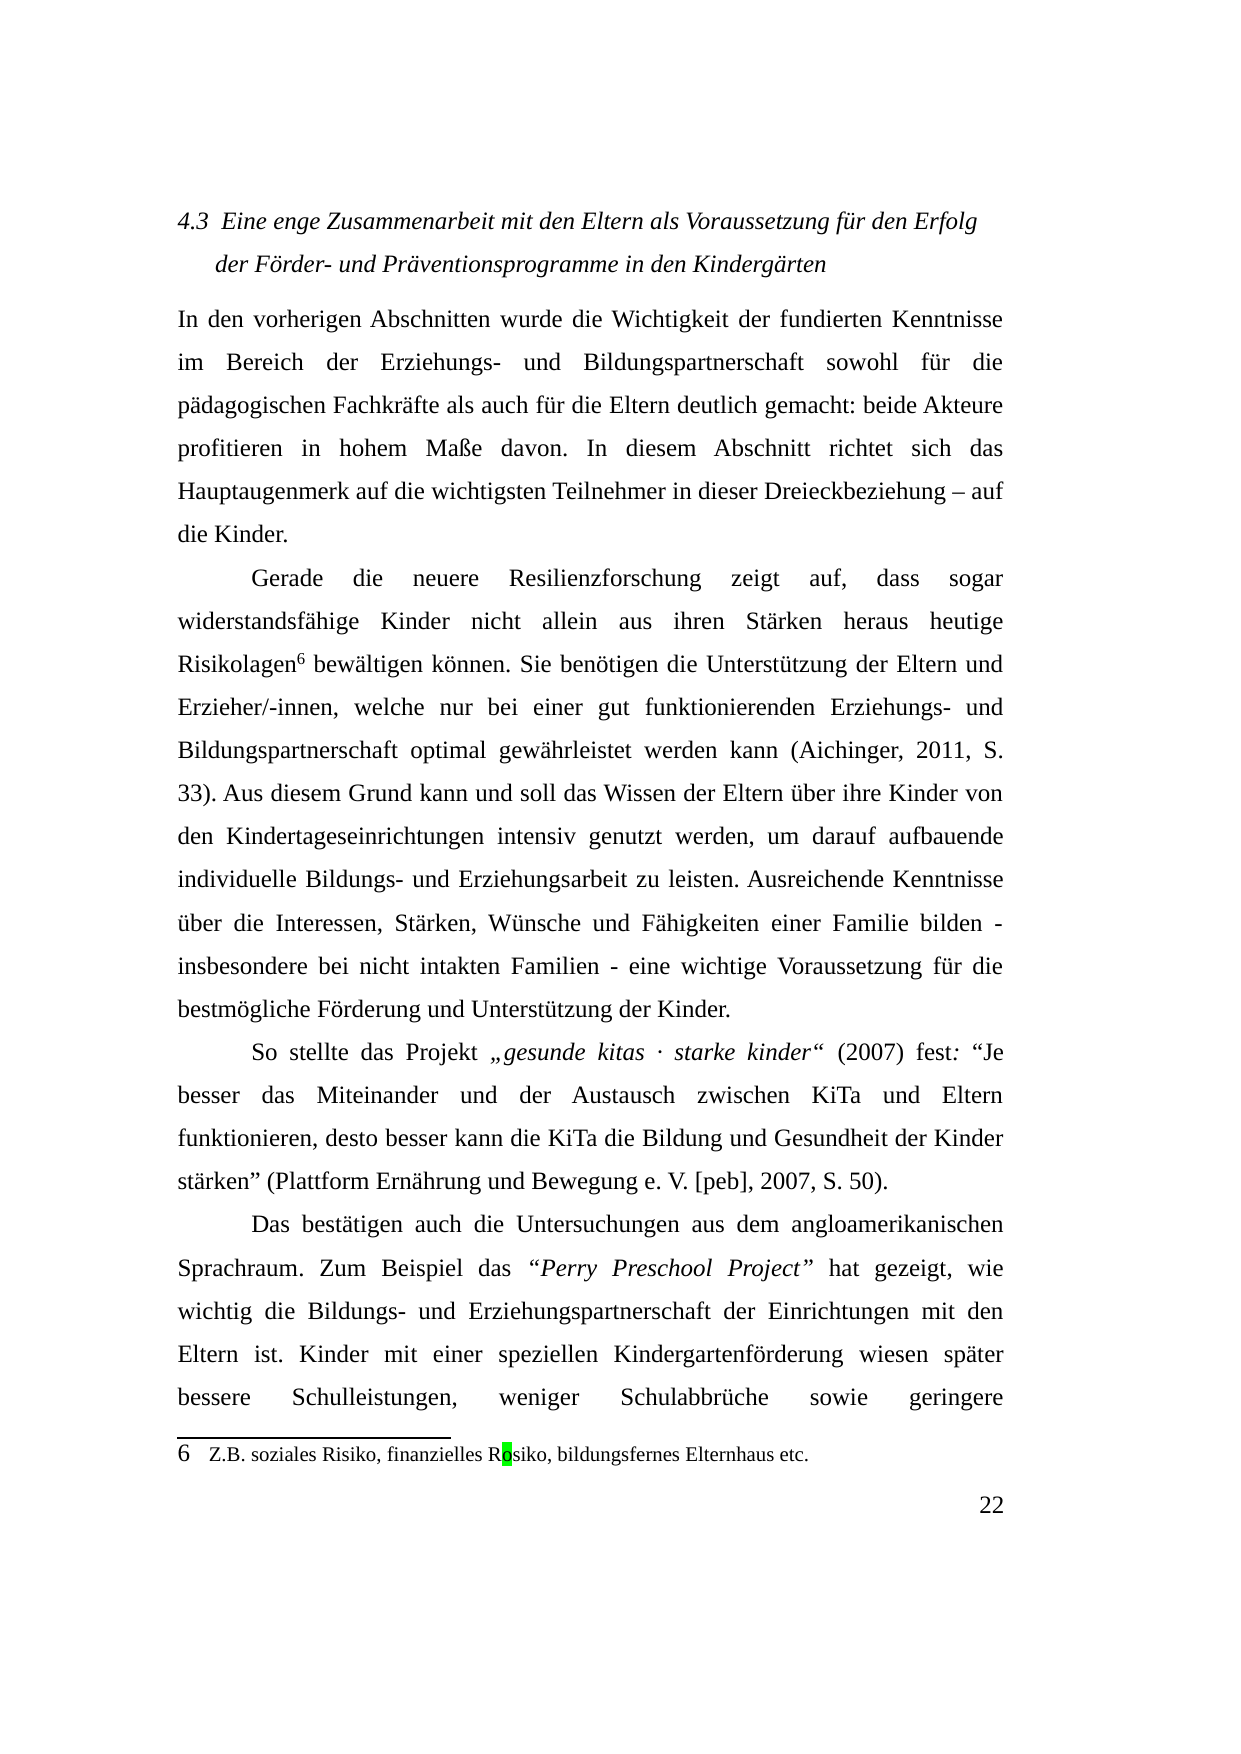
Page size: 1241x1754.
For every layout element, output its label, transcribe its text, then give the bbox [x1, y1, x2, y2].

text der Förder- und Präventionsprogramme in den Kindergärten [177, 249, 1004, 278]
text So stellte das Projekt „gesunde kitas · starke kinder“ (2007) fest: “Je besser das Miteinander und der Austausch zwischen KiTa und Eltern funktionieren, desto besser kann die KiTa die Bildung und Gesundheit der Kinder stärken” (Plattform Ernährung und Bewegung e. V. [peb], 2007, S. 50). [177, 1037, 1004, 1195]
text 4.3 Eine enge Zusammenarbeit mit den Eltern als Voraussetzung für den Erfolg [177, 206, 1004, 235]
text Das bestätigen auch die Untersuchungen aus dem angloamerikanischen Sprachraum. Zum Beispiel das “Perry Preschool Project” hat gezeigt, wie wichtig die Bildungs- und Erziehungspartnerschaft der Einrichtungen mit den Eltern ist. Kinder mit einer speziellen Kindergartenförderung wiesen später bessere Schulleistungen, weniger Schulabbrüche sowie geringere [177, 1209, 1004, 1411]
text Z.B. soziales Risiko, finanzielles Rosiko, bildungsfernes Elternhaus etc. [177, 1438, 1004, 1466]
text Gerade die neuere Resilienzforschung zeigt auf, dass sogar widerstandsfähige Kinder nicht allein aus ihren Stärken heraus heutige Risikolagen bewältigen können. Sie benötigen die Unterstützung der Eltern und Erzieher/-innen, welche nur bei einer gut funktionierenden Erziehungs- und Bildungspartnerschaft optimal gewährleistet werden kann (Aichinger, 2011, S. 33). Aus diesem Grund kann und soll das Wissen der Eltern über ihre Kinder von den Kindertageseinrichtungen intensiv genutzt werden, um darauf aufbauende individuelle Bildungs- und Erziehungsarbeit zu leisten. Ausreichende Kenntnisse über die Interessen, Stärken, Wünsche und Fähigkeiten einer Familie bilden - insbesondere bei nicht intakten Familien - eine wichtige Voraussetzung für die bestmögliche Förderung und Unterstützung der Kinder. [177, 563, 1004, 1023]
text In den vorherigen Abschnitten wurde die Wichtigkeit der fundierten Kenntnisse im Bereich der Erziehungs- und Bildungspartnerschaft sowohl für die pädagogischen Fachkräfte als auch für die Eltern deutlich gemacht: beide Akteure profitieren in hohem Maße davon. In diesem Abschnitt richtet sich das Hauptaugenmerk auf die wichtigsten Teilnehmer in dieser Dreieckbeziehung – auf die Kinder. [177, 304, 1004, 548]
